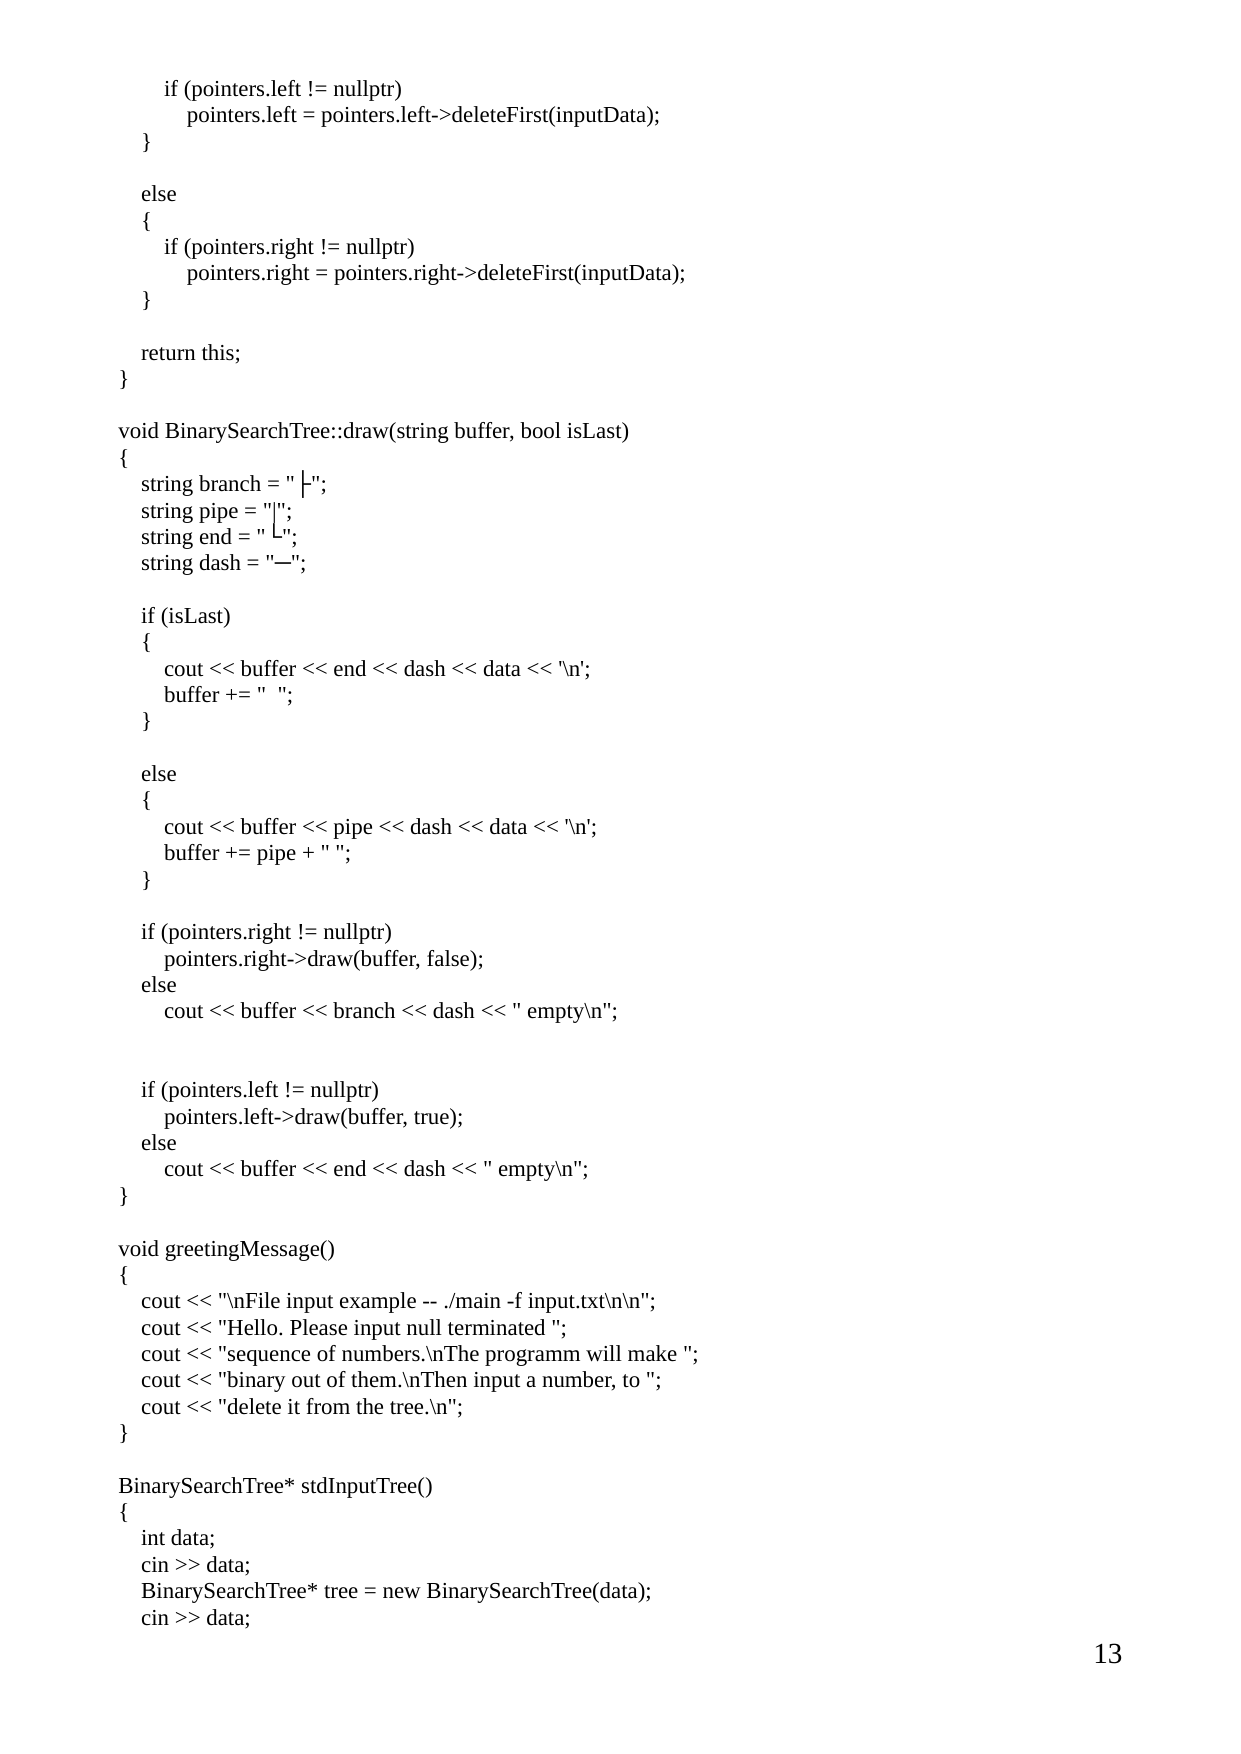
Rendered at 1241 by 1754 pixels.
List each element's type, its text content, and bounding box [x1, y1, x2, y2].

text buffer += " "; [118, 681, 1122, 707]
text } [118, 866, 1122, 892]
text cout << "sequence of numbers.\nThe programm will make "; [118, 1340, 1122, 1366]
text } [118, 286, 1122, 312]
text cin >> data; [118, 1551, 1122, 1577]
text if (pointers.left != nullptr) [118, 75, 1122, 101]
text BinarySearchTree* stdInputTree() [118, 1472, 1122, 1498]
text cout << buffer << branch << dash << " empty\n"; [118, 997, 1122, 1024]
text } [118, 365, 1122, 391]
text buffer += pipe + " "; [118, 839, 1122, 866]
text int data; [118, 1524, 1122, 1551]
text } [118, 128, 1122, 154]
text cout << "binary out of them.\nThen input a number, to "; [118, 1366, 1122, 1393]
text { [118, 628, 1122, 655]
text string end = "└"; [118, 523, 1122, 549]
text cout << buffer << pipe << dash << data << '\n'; [118, 813, 1122, 839]
text if (pointers.right != nullptr) [118, 233, 1122, 259]
text string branch = "├"; [303, 470, 1122, 497]
text pointers.right->draw(buffer, false); [118, 945, 1122, 971]
text if (isLast) [118, 602, 1122, 628]
text cout << "Hello. Please input null terminated "; [118, 1314, 1122, 1340]
text pointers.left = pointers.left->deleteFirst(inputData); [118, 101, 1122, 128]
text else [118, 760, 1122, 787]
text else [118, 180, 1122, 207]
text cout << buffer << end << dash << " empty\n"; [118, 1156, 1122, 1182]
text void BinarySearchTree::draw(string buffer, bool isLast) [118, 418, 1122, 444]
text { [118, 787, 1122, 813]
text BinarySearchTree* tree = new BinarySearchTree(data); [118, 1577, 1122, 1603]
text void greetingMessage() [118, 1234, 1122, 1261]
text { [118, 1261, 1122, 1287]
text } [118, 1182, 1122, 1208]
text else [118, 1129, 1122, 1156]
text string pipe = "|"; [118, 497, 1122, 523]
text cout << "\nFile input example -- ./main -f input.txt\n\n"; [118, 1287, 1122, 1314]
text { [118, 207, 1122, 233]
text else [118, 971, 1122, 997]
text cout << "delete it from the tree.\n"; [118, 1393, 1122, 1419]
text } [118, 1419, 1122, 1445]
text } [118, 707, 1122, 734]
text if (pointers.left != nullptr) [118, 1076, 1122, 1103]
text { [118, 444, 1122, 470]
text return this; [118, 338, 1122, 365]
text { [118, 1498, 1122, 1524]
text cout << buffer << end << dash << data << '\n'; [118, 655, 1122, 681]
text cin >> data; [118, 1603, 1122, 1630]
text pointers.right = pointers.right->deleteFirst(inputData); [118, 259, 1122, 286]
text pointers.left->draw(buffer, true); [118, 1103, 1122, 1129]
text if (pointers.right != nullptr) [118, 918, 1122, 945]
text string branch = "├"; [118, 470, 301, 497]
text string dash = "─"; [118, 549, 1122, 576]
